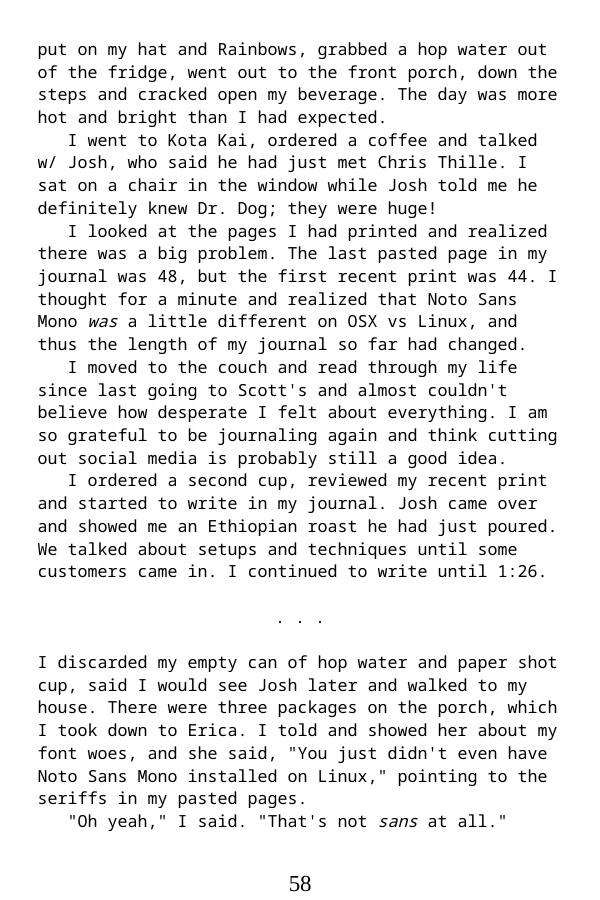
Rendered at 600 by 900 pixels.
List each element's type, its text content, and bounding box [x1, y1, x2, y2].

text I went to Kota Kai, ordered a coffee and talked w/ Josh, who said he had just met Chris Thille. I sat on a chair in the window while Josh told me he definitely knew Dr. Dog; they were huge! [37, 128, 562, 219]
text . . . [37, 605, 562, 628]
text I discarded my empty can of hop water and paper shot cup, said I would see Josh later and walked to my house. There were three packages on the porch, which I took down to Erica. I told and showed her about my font woes, and she said, "You just didn't even have Noto Sans Mono installed on Linux," pointing to the seriffs in my pasted pages. [37, 651, 562, 809]
text "Oh yeah," I said. "That's not sans at all." [37, 809, 562, 832]
text put on my hat and Rainbows, grabbed a hop water out of the fridge, went out to the front porch, down the steps and cracked open my beverage. The day was more hot and bright than I had expected. [37, 37, 562, 128]
text I moved to the couch and read through my life since last going to Scott's and almost couldn't believe how desperate I felt about everything. I am so grateful to be journaling again and think cutting out social media is probably still a good idea. [37, 355, 562, 469]
text I ordered a second cup, reviewed my recent print and started to write in my journal. Josh came over and showed me an Ethiopian roast he had just poured. We talked about setups and techniques until some customers came in. I continued to write until 1:26. [37, 469, 562, 582]
text I looked at the pages I had printed and realized there was a big problem. The last pasted page in my journal was 48, but the first recent print was 44. I thought for a minute and realized that Noto Sans Mono was a little different on OSX vs Linux, and thus the length of my journal so far had changed. [37, 219, 562, 355]
